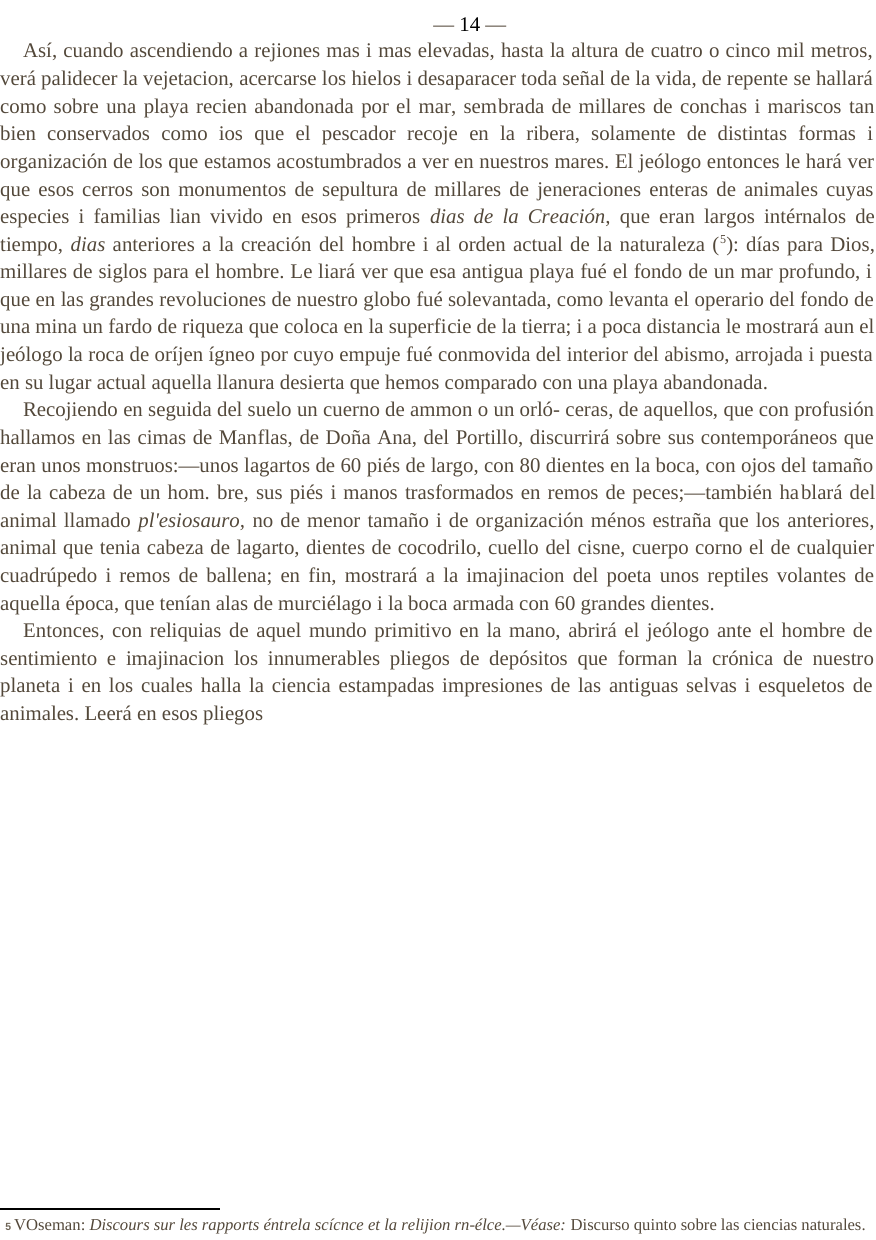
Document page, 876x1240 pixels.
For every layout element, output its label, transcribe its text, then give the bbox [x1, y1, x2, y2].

text Entonces, con reliquias de aquel mundo primitivo en la mano, abrirá el jeólogo ante el hombre de sentimiento e imajinacion los innumerables pliegos de depósitos que forman la crónica de nuestro planeta i en los cuales halla la ciencia estampadas impresiones de las antiguas selvas i esqueletos de animales. Leerá en esos pliegos [0, 618, 875, 725]
text Así, cuando ascendiendo a rejiones mas i mas elevadas, hasta la altura de cuatro o cinco mil metros, verá palidecer la vejetacion, acercarse los hielos i desaparacer toda señal de la vida, de repente se hallará como sobre una playa recien abandonada por el mar, sem­brada de millares de conchas i mariscos tan bien conservados como ios que el pescador recoje en la ribera, solamente de distintas formas i organización de los que estamos acostumbrados a ver en nuestros mares. El jeólogo entonces le hará ver que esos cerros son monu­mentos de sepultura de millares de jeneraciones enteras de animales cuyas especies i familias lian vivido en esos primeros dias de la Creación, que eran largos intérnalos de tiempo, dias anteriores a la creación del hombre i al orden actual de la naturaleza (): días para Dios, millares de siglos para el hombre. Le liará ver que esa antigua playa fué el fondo de un mar profundo, i que en las grandes revo­luciones de nuestro globo fué solevantada, como levanta el operario del fondo de una mina un fardo de riqueza que coloca en la superfi­cie de la tierra; i a poca distancia le mostrará aun el jeólogo la roca de oríjen ígneo por cuyo empuje fué conmovida del interior del abismo, arrojada i puesta en su lugar actual aquella llanura desierta que hemos comparado con una playa abandonada. [0, 38, 875, 394]
text VOseman: Discours sur les rapports éntrela scícnce et la relijion rn-élce.—Véase: Discurso quinto sobre las ciencias naturales. [0, 1215, 875, 1234]
text Recojiendo en seguida del suelo un cuerno de ammon o un orló- ceras, de aquellos, que con profusión hallamos en las cimas de Man­flas, de Doña Ana, del Portillo, discurrirá sobre sus contemporáneos que eran unos monstruos:—unos lagartos de 60 piés de largo, con 80 dientes en la boca, con ojos del tamaño de la cabeza de un hom. bre, sus piés i manos trasformados en remos de peces;—también ha­blará del animal llamado pl'esiosauro, no de menor tamaño i de or­ganización ménos estraña que los anteriores, animal que tenia cabe­za de lagarto, dientes de cocodrilo, cuello del cisne, cuerpo corno el de cualquier cuadrúpedo i remos de ballena; en fin, mostrará a la imajinacion del poeta unos reptiles volantes de aquella época, que tenían alas de murciélago i la boca armada con 60 grandes dientes. [0, 397, 875, 614]
